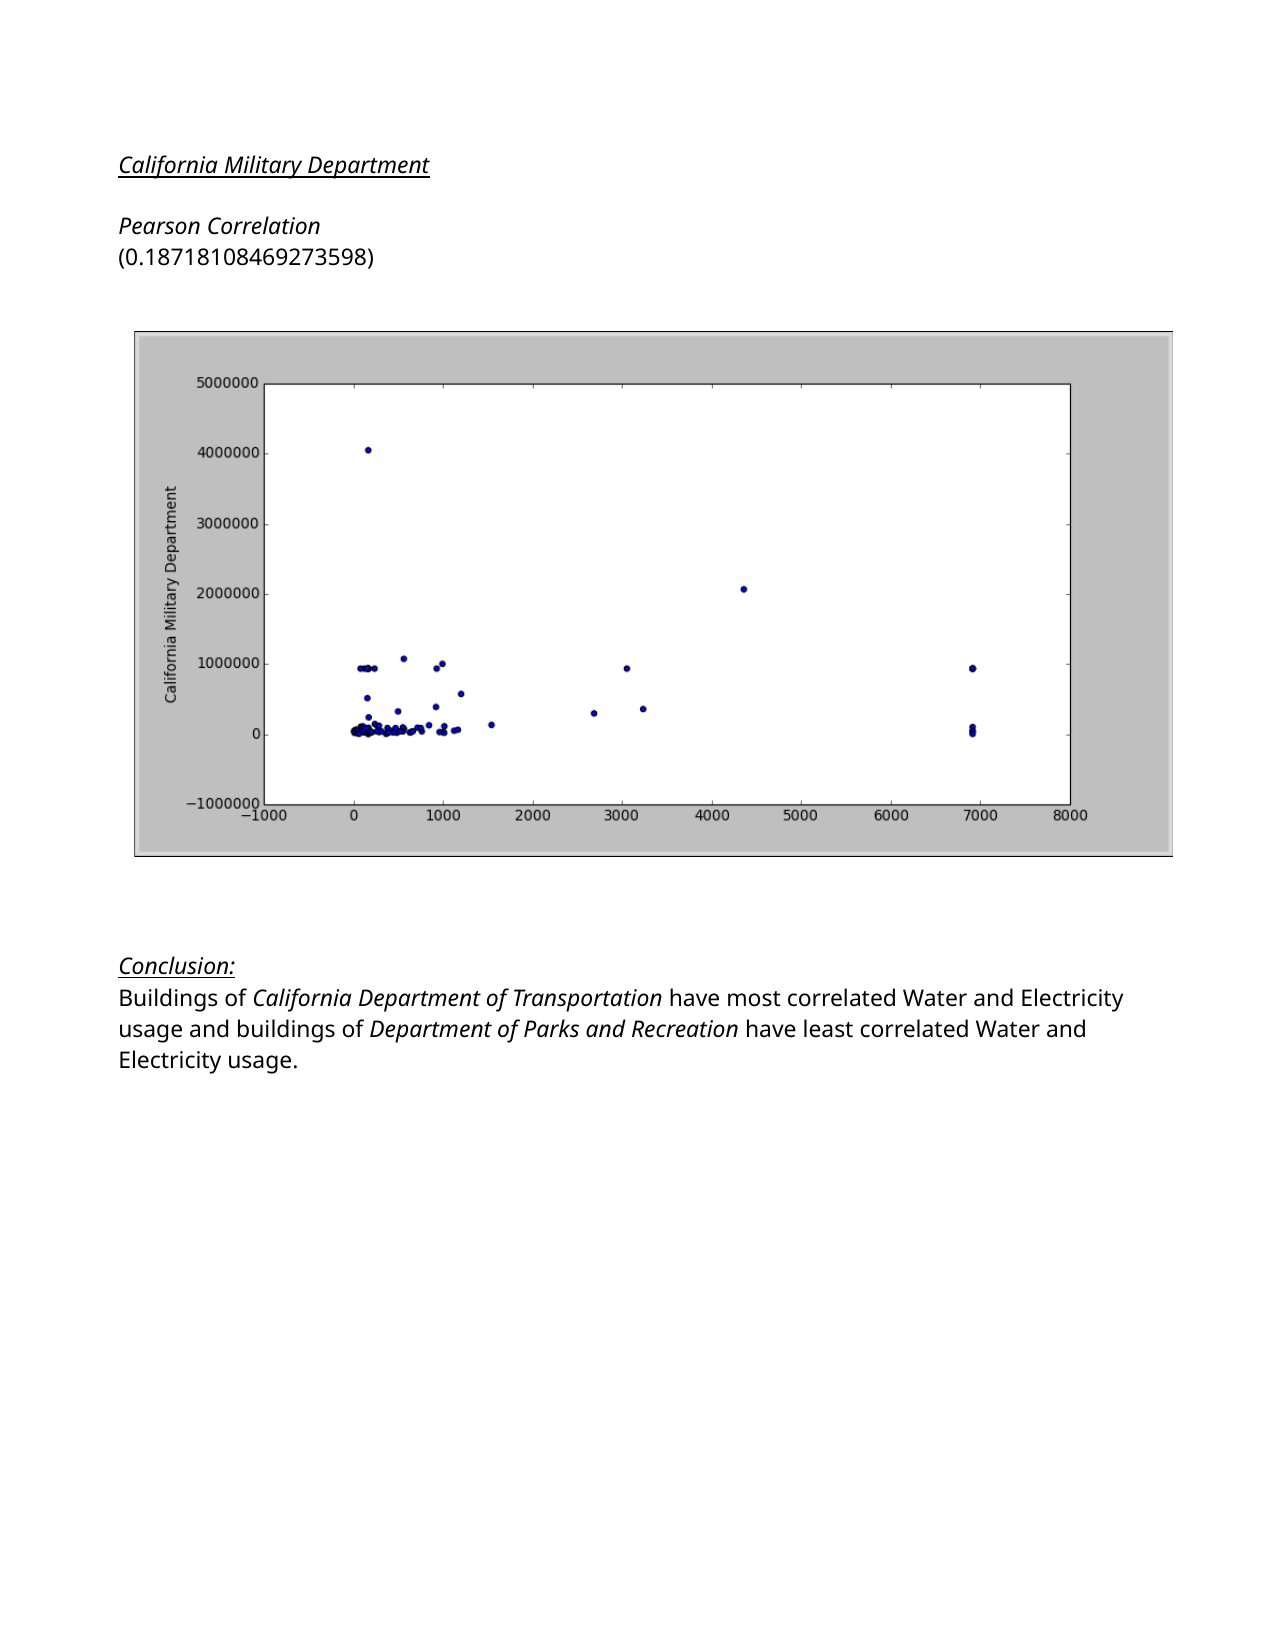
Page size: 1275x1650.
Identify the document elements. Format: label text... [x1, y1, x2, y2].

text Buildings of California Department of Transportation have most correlated Water and Electricity usage and buildings of Department of Parks and Recreation have least correlated Water and Electricity usage. [118, 981, 1157, 1075]
picture [134, 331, 1173, 857]
text Conclusion: [118, 950, 1157, 981]
text Pearson Correlation (0.18718108469273598) [118, 210, 1157, 273]
text California Military Department [118, 149, 1157, 181]
